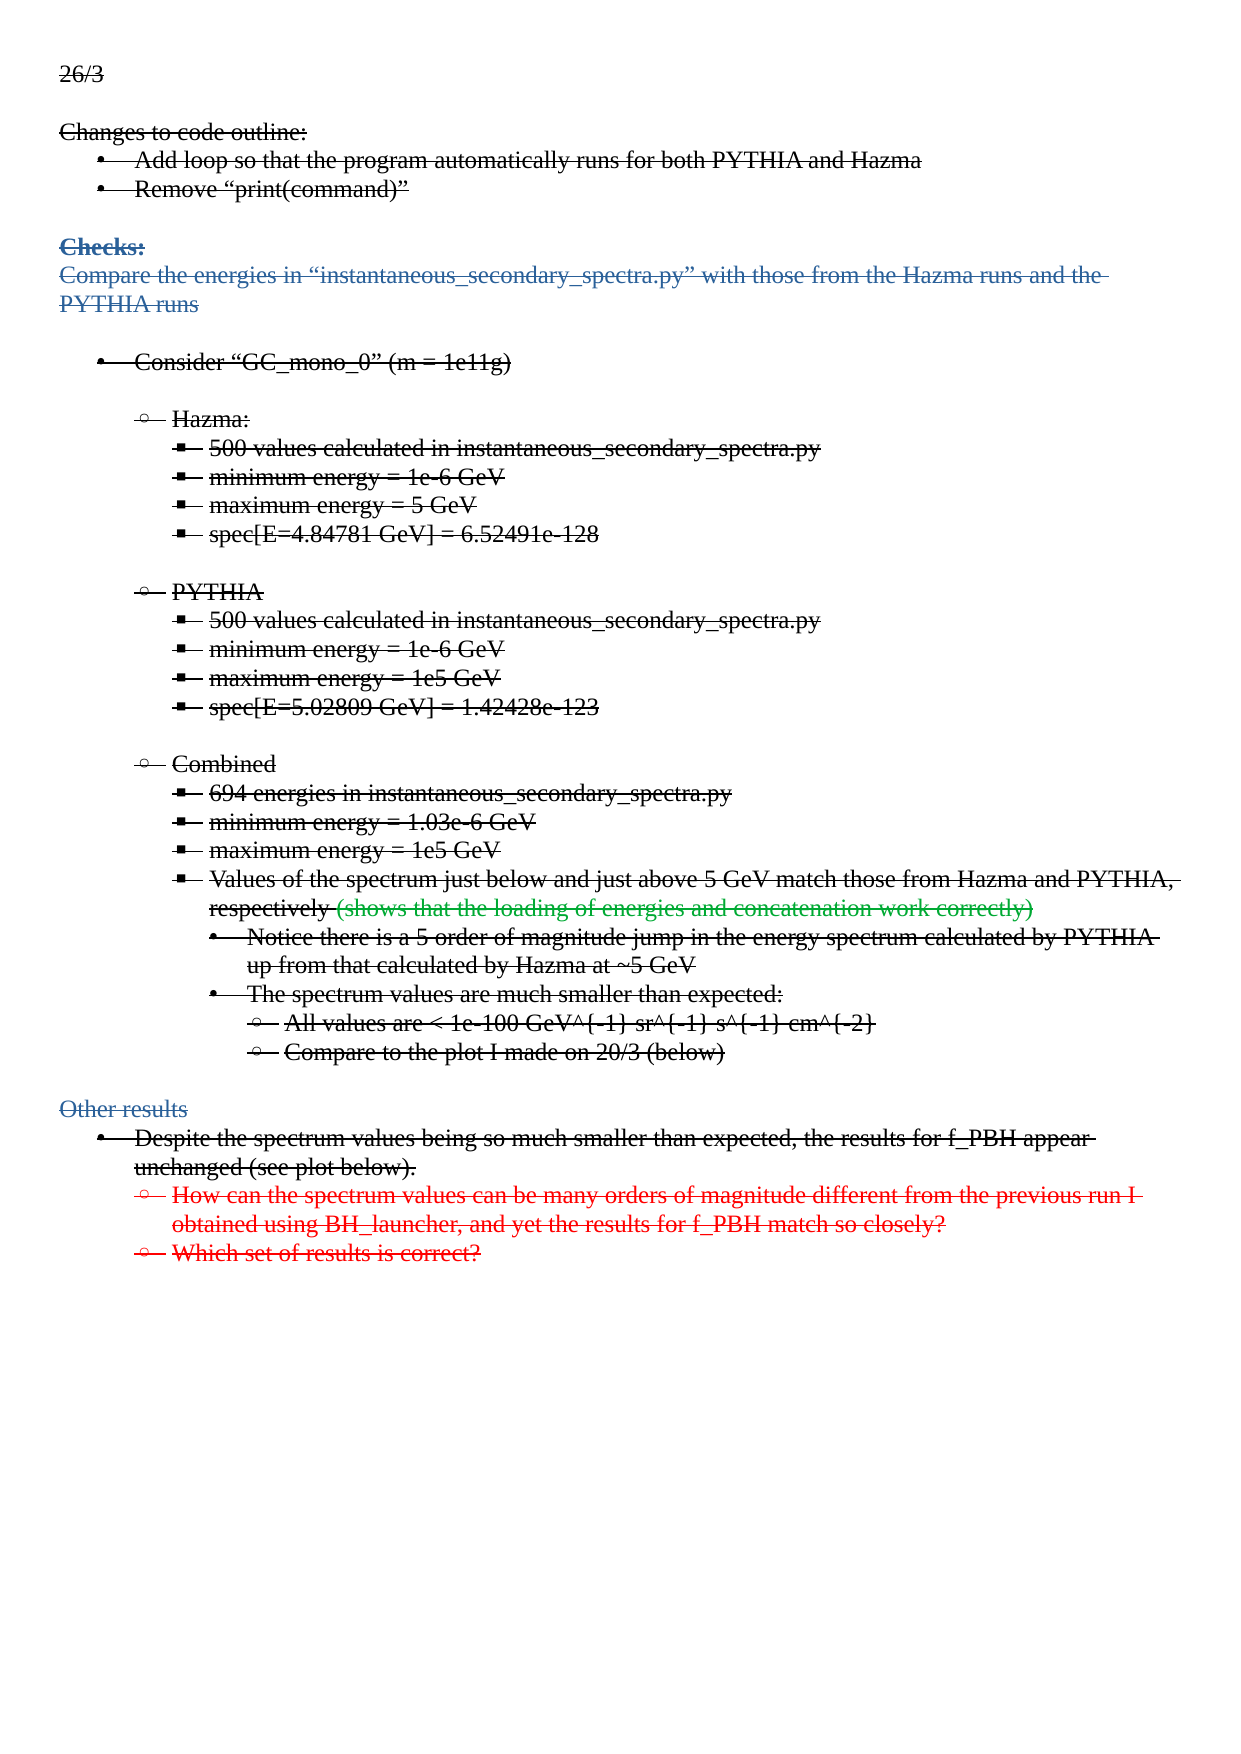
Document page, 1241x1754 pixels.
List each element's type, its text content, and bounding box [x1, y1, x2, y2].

text 26/3 [59, 59, 1181, 88]
list Remove “print(command)” [97, 174, 1181, 203]
list The spectrum values are much smaller than expected: [209, 979, 1181, 1008]
list 694 energies in instantaneous_secondary_spectra.py [172, 778, 1181, 807]
text Changes to code outline: [59, 117, 1181, 145]
list PYTHIA [134, 577, 1181, 605]
list maximum energy = 5 GeV [172, 490, 1181, 519]
list Hazma: [134, 404, 1181, 433]
list minimum energy = 1e-6 GeV [172, 462, 1181, 490]
list Compare to the plot I made on 20/3 (below) [247, 1037, 1181, 1065]
list maximum energy = 1e5 GeV [172, 835, 1181, 864]
list minimum energy = 1e-6 GeV [172, 634, 1181, 663]
list Despite the spectrum values being so much smaller than expected, the results for f_PBH appear unchanged (see plot below). [97, 1123, 1181, 1180]
text Other results [59, 1094, 1181, 1123]
list spec[E=4.84781 GeV] = 6.52491e-128 [172, 519, 1181, 548]
list Combined [134, 749, 1181, 778]
list 500 values calculated in instantaneous_secondary_spectra.py [172, 605, 1181, 634]
text Compare the energies in “instantaneous_secondary_spectra.py” with those from the Hazma runs and the PYTHIA runs [59, 260, 1181, 318]
list Values of the spectrum just below and just above 5 GeV match those from Hazma and PYTHIA, respectively (shows that the loading of energies and concatenation work correctly) [172, 864, 1181, 922]
list All values are < 1e-100 GeV^{-1} sr^{-1} s^{-1} cm^{-2} [247, 1008, 1181, 1037]
list Consider “GC_mono_0” (m = 1e11g) [97, 347, 1181, 375]
list Notice there is a 5 order of magnitude jump in the energy spectrum calculated by PYTHIA up from that calculated by Hazma at ~5 GeV [209, 922, 1181, 979]
list 500 values calculated in instantaneous_secondary_spectra.py [172, 433, 1181, 462]
list spec[E=5.02809 GeV] = 1.42428e-123 [172, 692, 1181, 720]
list minimum energy = 1.03e-6 GeV [172, 807, 1181, 835]
text Checks: [59, 232, 1181, 260]
list Which set of results is correct? [134, 1238, 1181, 1267]
list Add loop so that the program automatically runs for both PYTHIA and Hazma [97, 145, 1181, 174]
list maximum energy = 1e5 GeV [172, 663, 1181, 692]
list How can the spectrum values can be many orders of magnitude different from the previous run I obtained using BH_launcher, and yet the results for f_PBH match so closely? [134, 1180, 1181, 1238]
